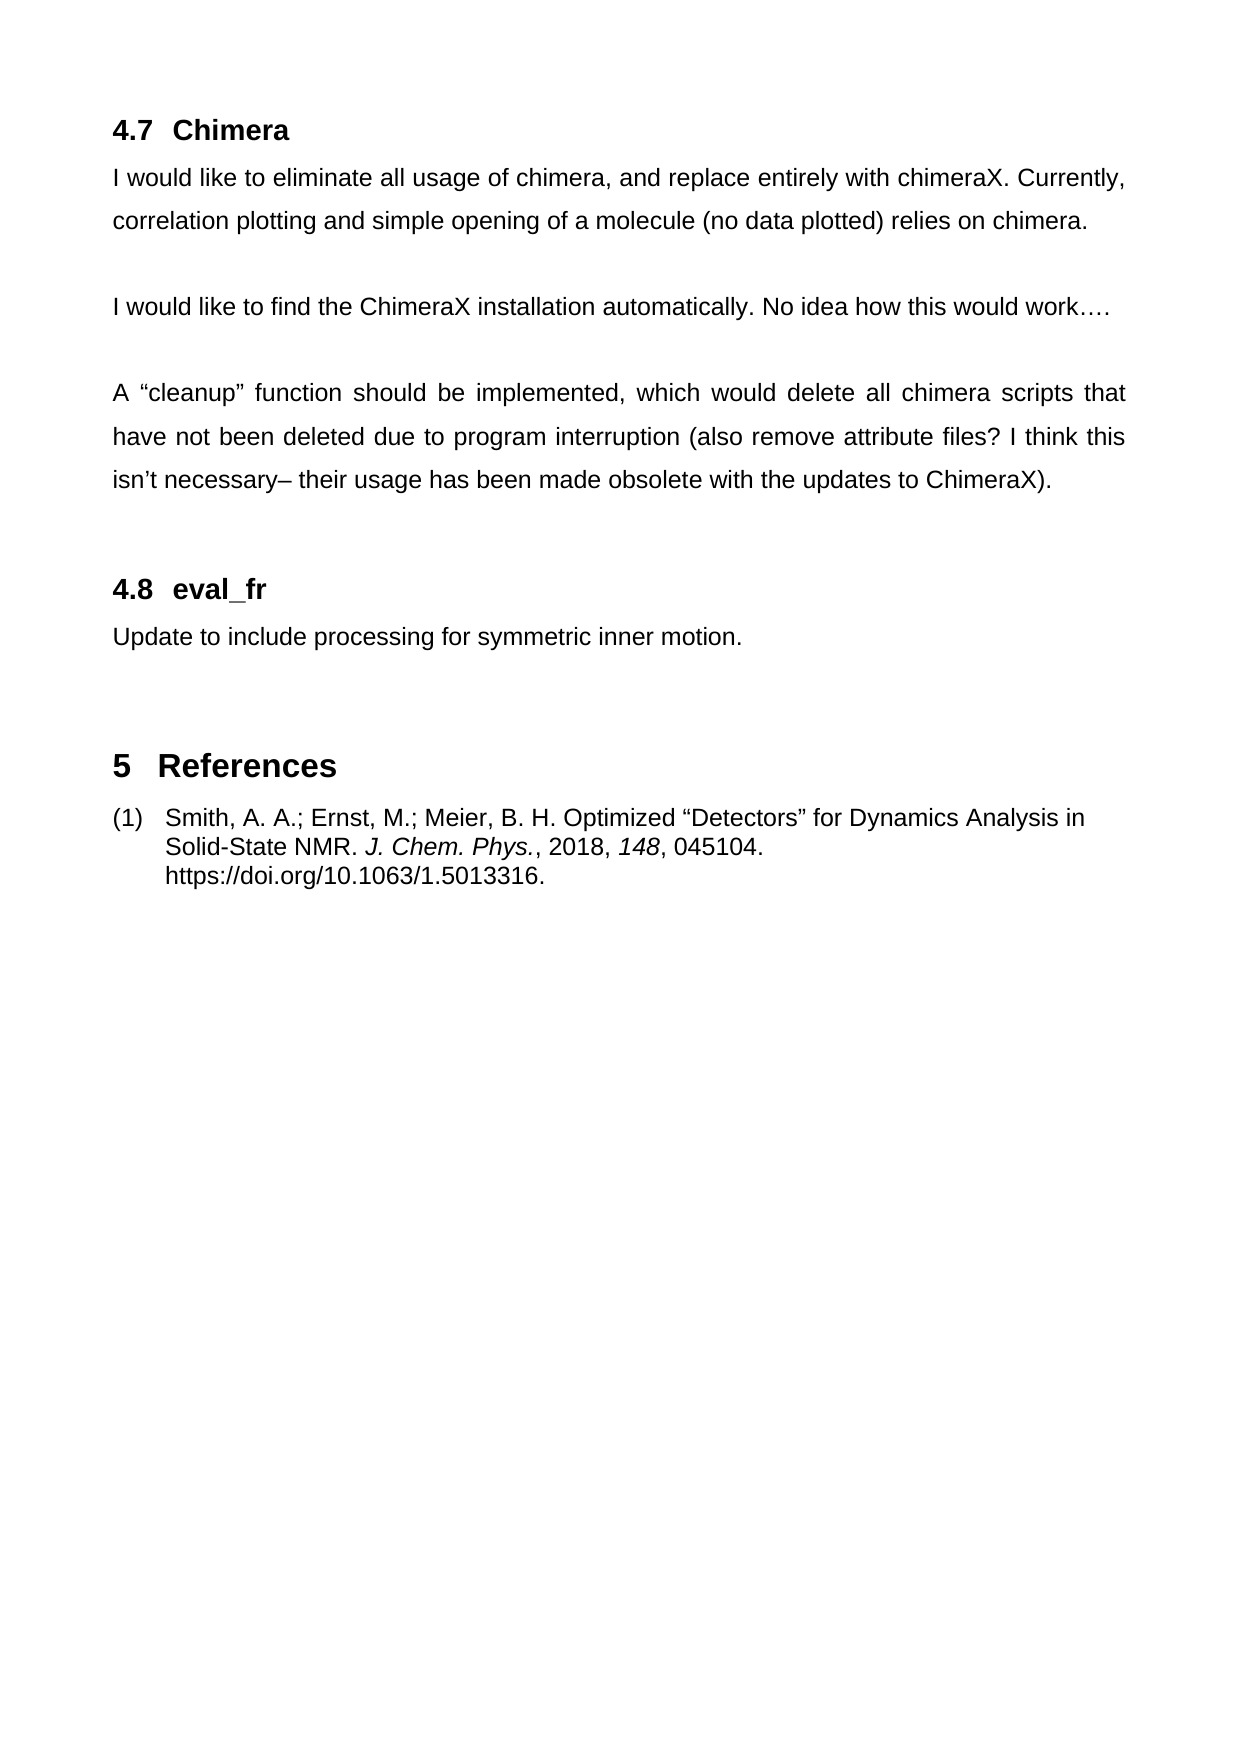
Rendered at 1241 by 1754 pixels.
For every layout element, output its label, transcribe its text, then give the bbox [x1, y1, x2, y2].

text I would like to eliminate all usage of chimera, and replace entirely with chimeraX. Currently, correlation plotting and simple opening of a molecule (no data plotted) relies on chimera. [112, 163, 1128, 235]
text (1) Smith, A. A.; Ernst, M.; Meier, B. H. Optimized “Detectors” for Dynamics Analysis in Solid-State NMR. J. Chem. Phys., 2018, 148, 045104. https://doi.org/10.1063/1.5013316. [112, 803, 1128, 890]
subtitle References [112, 746, 1128, 784]
text I would like to find the ChimeraX installation automatically. No idea how this would work…. [112, 292, 1128, 321]
subtitle eval_fr [112, 572, 1128, 605]
text Update to include processing for symmetric inner motion. [112, 622, 1128, 651]
subtitle Chimera [112, 112, 1128, 146]
text A “cleanup” function should be implemented, which would delete all chimera scripts that have not been deleted due to program interruption (also remove attribute files? I think this isn’t necessary– their usage has been made obsolete with the updates to ChimeraX). [112, 378, 1128, 493]
